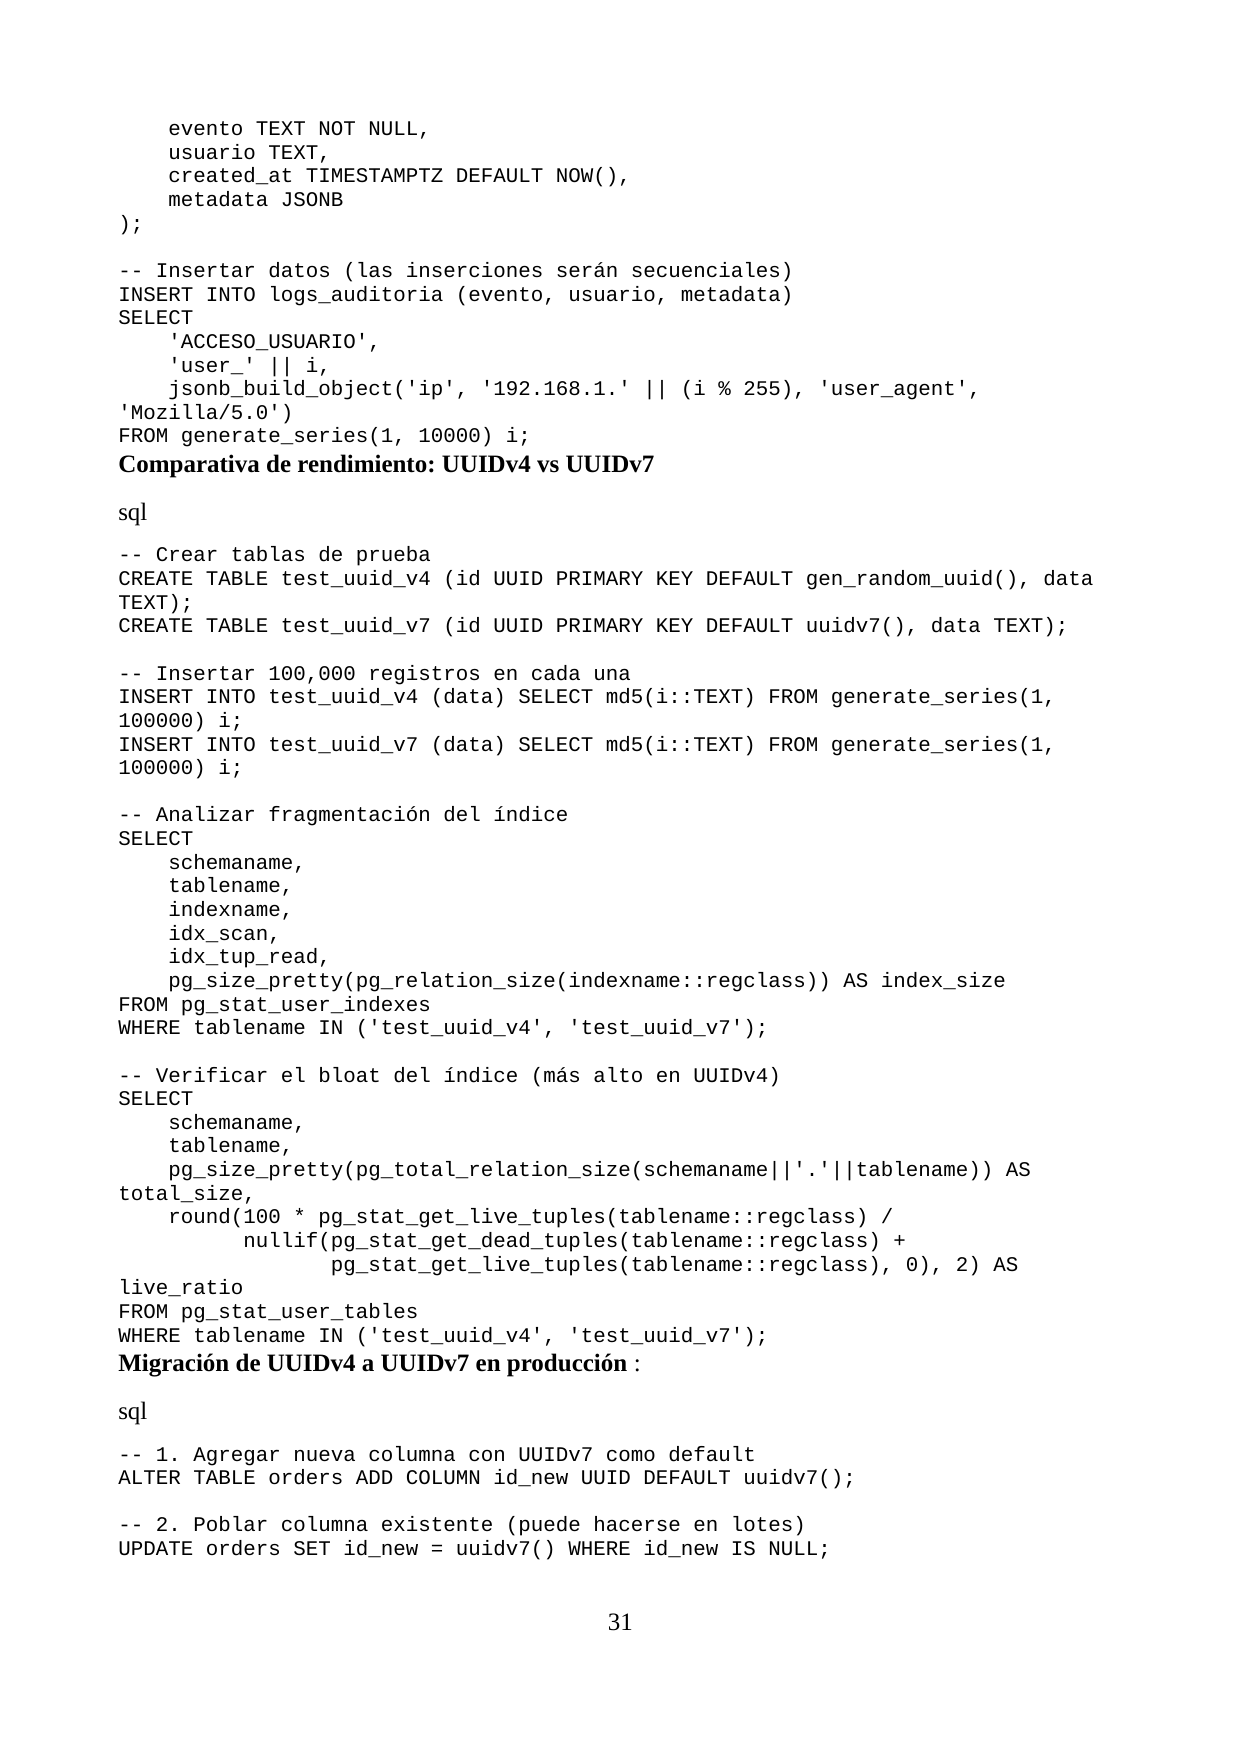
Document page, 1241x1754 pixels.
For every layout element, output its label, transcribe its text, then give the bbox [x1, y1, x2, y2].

text pg_size_pretty(pg_relation_size(indexname::regclass)) AS index_size [118, 970, 1122, 994]
text jsonb_build_object('ip', '192.168.1.' || (i % 255), 'user_agent', 'Mozilla/5.0') [118, 378, 1122, 426]
text idx_scan, [118, 923, 1122, 946]
text Comparativa de rendimiento: UUIDv4 vs UUIDv7 [118, 449, 1122, 478]
text WHERE tablename IN ('test_uuid_v4', 'test_uuid_v7'); [118, 1017, 1122, 1041]
text -- Crear tablas de prueba [118, 544, 1122, 568]
text INSERT INTO test_uuid_v7 (data) SELECT md5(i::TEXT) FROM generate_series(1, 100000) i; [118, 733, 1122, 781]
text -- Insertar 100,000 registros en cada una [118, 663, 1122, 686]
text 'ACCESO_USUARIO', [118, 331, 1122, 354]
text pg_size_pretty(pg_total_relation_size(schemaname||'.'||tablename)) AS total_size, [118, 1159, 1122, 1206]
text ); [118, 213, 1122, 236]
text FROM generate_series(1, 10000) i; [118, 426, 1122, 449]
text tablename, [118, 1136, 1122, 1159]
text SELECT [118, 307, 1122, 331]
text schemaname, [118, 1112, 1122, 1136]
text CREATE TABLE test_uuid_v4 (id UUID PRIMARY KEY DEFAULT gen_random_uuid(), data TEXT); [118, 568, 1122, 615]
text indexname, [118, 899, 1122, 923]
text idx_tup_read, [118, 946, 1122, 970]
text CREATE TABLE test_uuid_v7 (id UUID PRIMARY KEY DEFAULT uuidv7(), data TEXT); [118, 615, 1122, 639]
text sql [118, 1396, 1122, 1425]
text -- Verificar el bloat del índice (más alto en UUIDv4) [118, 1064, 1122, 1088]
text created_at TIMESTAMPTZ DEFAULT NOW(), [118, 165, 1122, 189]
text usuario TEXT, [118, 142, 1122, 165]
text schemaname, [118, 852, 1122, 875]
text round(100 * pg_stat_get_live_tuples(tablename::regclass) / [118, 1206, 1122, 1230]
text -- Analizar fragmentación del índice [118, 804, 1122, 828]
text -- Insertar datos (las inserciones serán secuenciales) [118, 260, 1122, 284]
text evento TEXT NOT NULL, [118, 118, 1122, 142]
text tablename, [118, 875, 1122, 899]
text WHERE tablename IN ('test_uuid_v4', 'test_uuid_v7'); [118, 1325, 1122, 1348]
text pg_stat_get_live_tuples(tablename::regclass), 0), 2) AS live_ratio [118, 1254, 1122, 1301]
text sql [118, 497, 1122, 526]
text Migración de UUIDv4 a UUIDv7 en producción : [118, 1348, 1122, 1377]
text -- 1. Agregar nueva columna con UUIDv7 como default [118, 1443, 1122, 1467]
text metadata JSONB [118, 189, 1122, 213]
text INSERT INTO logs_auditoria (evento, usuario, metadata) [118, 284, 1122, 307]
text ALTER TABLE orders ADD COLUMN id_new UUID DEFAULT uuidv7(); [118, 1467, 1122, 1491]
text 'user_' || i, [118, 354, 1122, 378]
text SELECT [118, 828, 1122, 852]
text FROM pg_stat_user_tables [118, 1301, 1122, 1325]
text SELECT [118, 1088, 1122, 1112]
text INSERT INTO test_uuid_v4 (data) SELECT md5(i::TEXT) FROM generate_series(1, 100000) i; [118, 686, 1122, 733]
text FROM pg_stat_user_indexes [118, 994, 1122, 1017]
text UPDATE orders SET id_new = uuidv7() WHERE id_new IS NULL; [118, 1538, 1122, 1562]
text -- 2. Poblar columna existente (puede hacerse en lotes) [118, 1514, 1122, 1538]
text nullif(pg_stat_get_dead_tuples(tablename::regclass) + [118, 1230, 1122, 1254]
